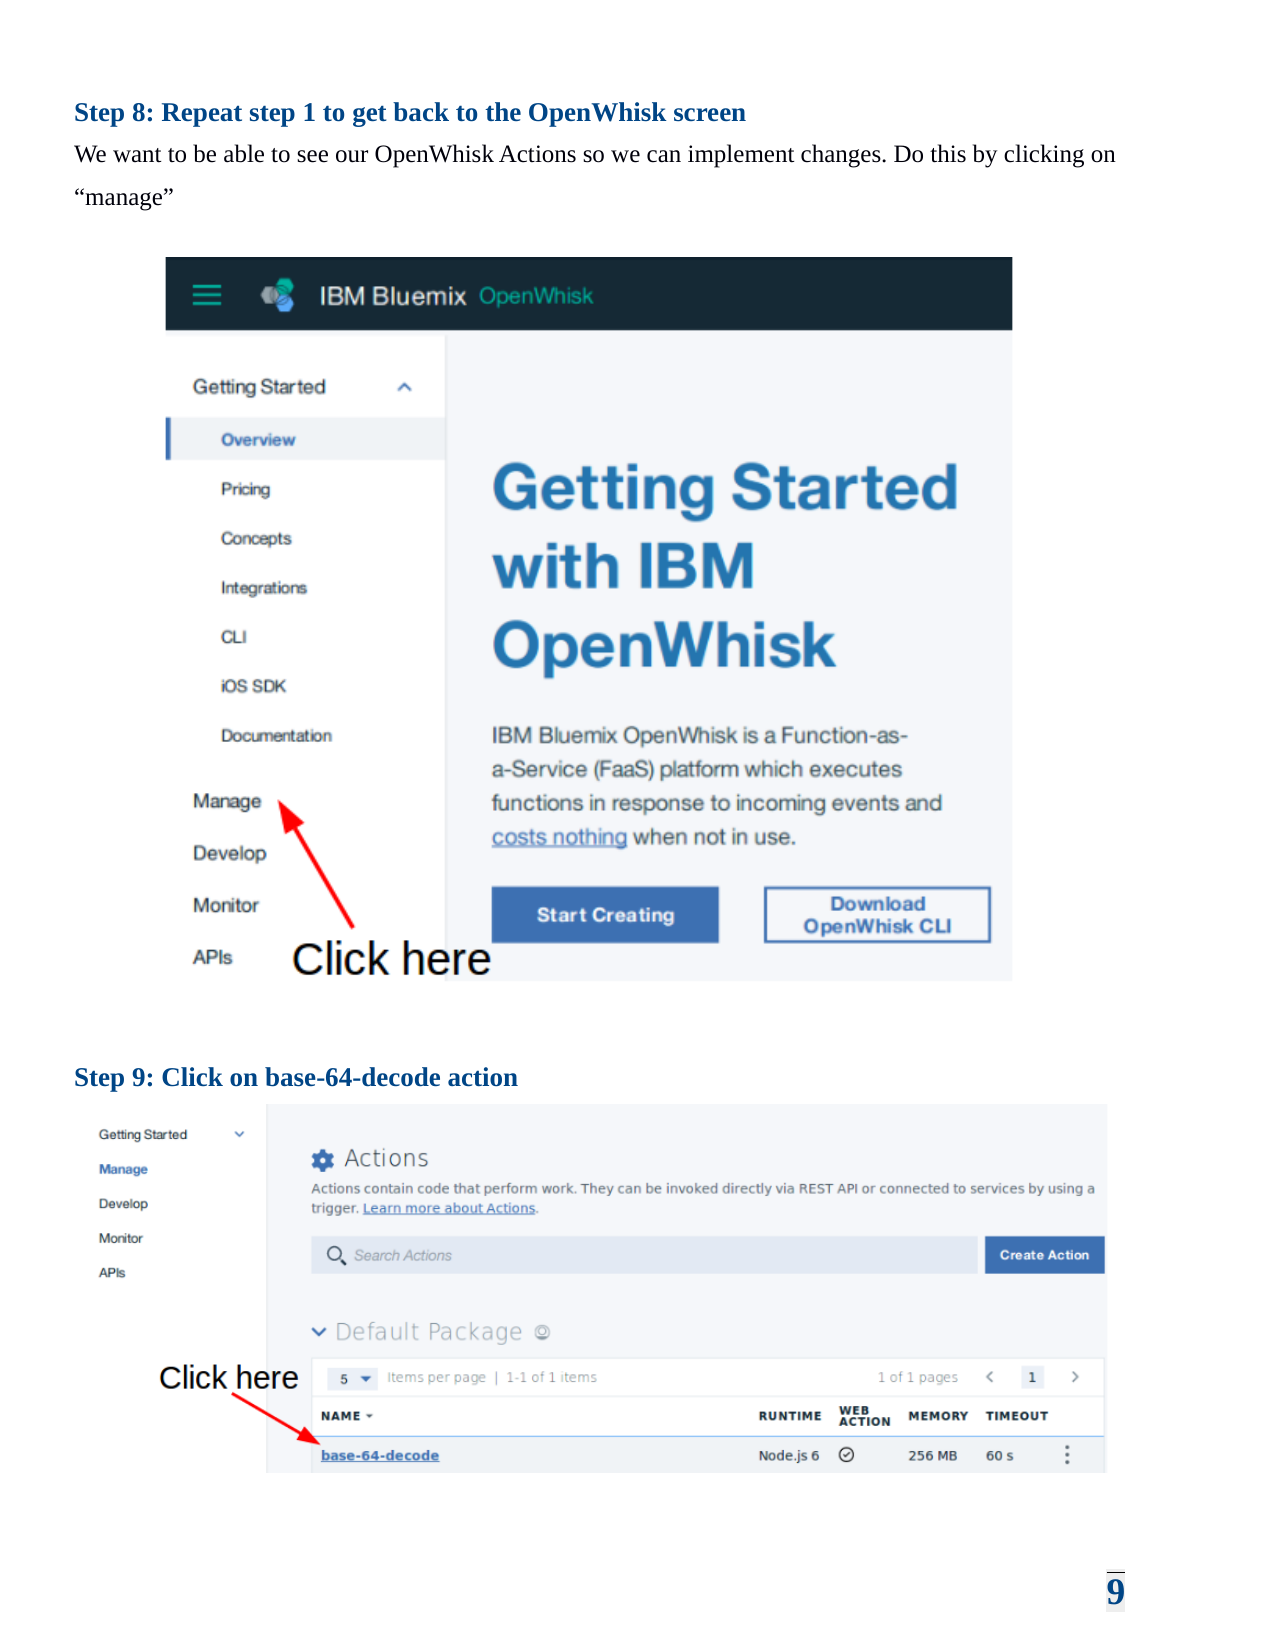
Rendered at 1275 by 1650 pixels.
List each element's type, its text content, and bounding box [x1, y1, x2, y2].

text We want to be able to see our OpenWhisk Actions so we can implement changes. Do this by clicking on “manage” [74, 139, 1125, 211]
picture [91, 1104, 1108, 1473]
subtitle Step 8: Repeat step 1 to get back to the OpenWhisk screen [74, 96, 1125, 127]
picture [165, 257, 1013, 986]
subtitle Step 9: Click on base-64-decode action [74, 1061, 1125, 1092]
